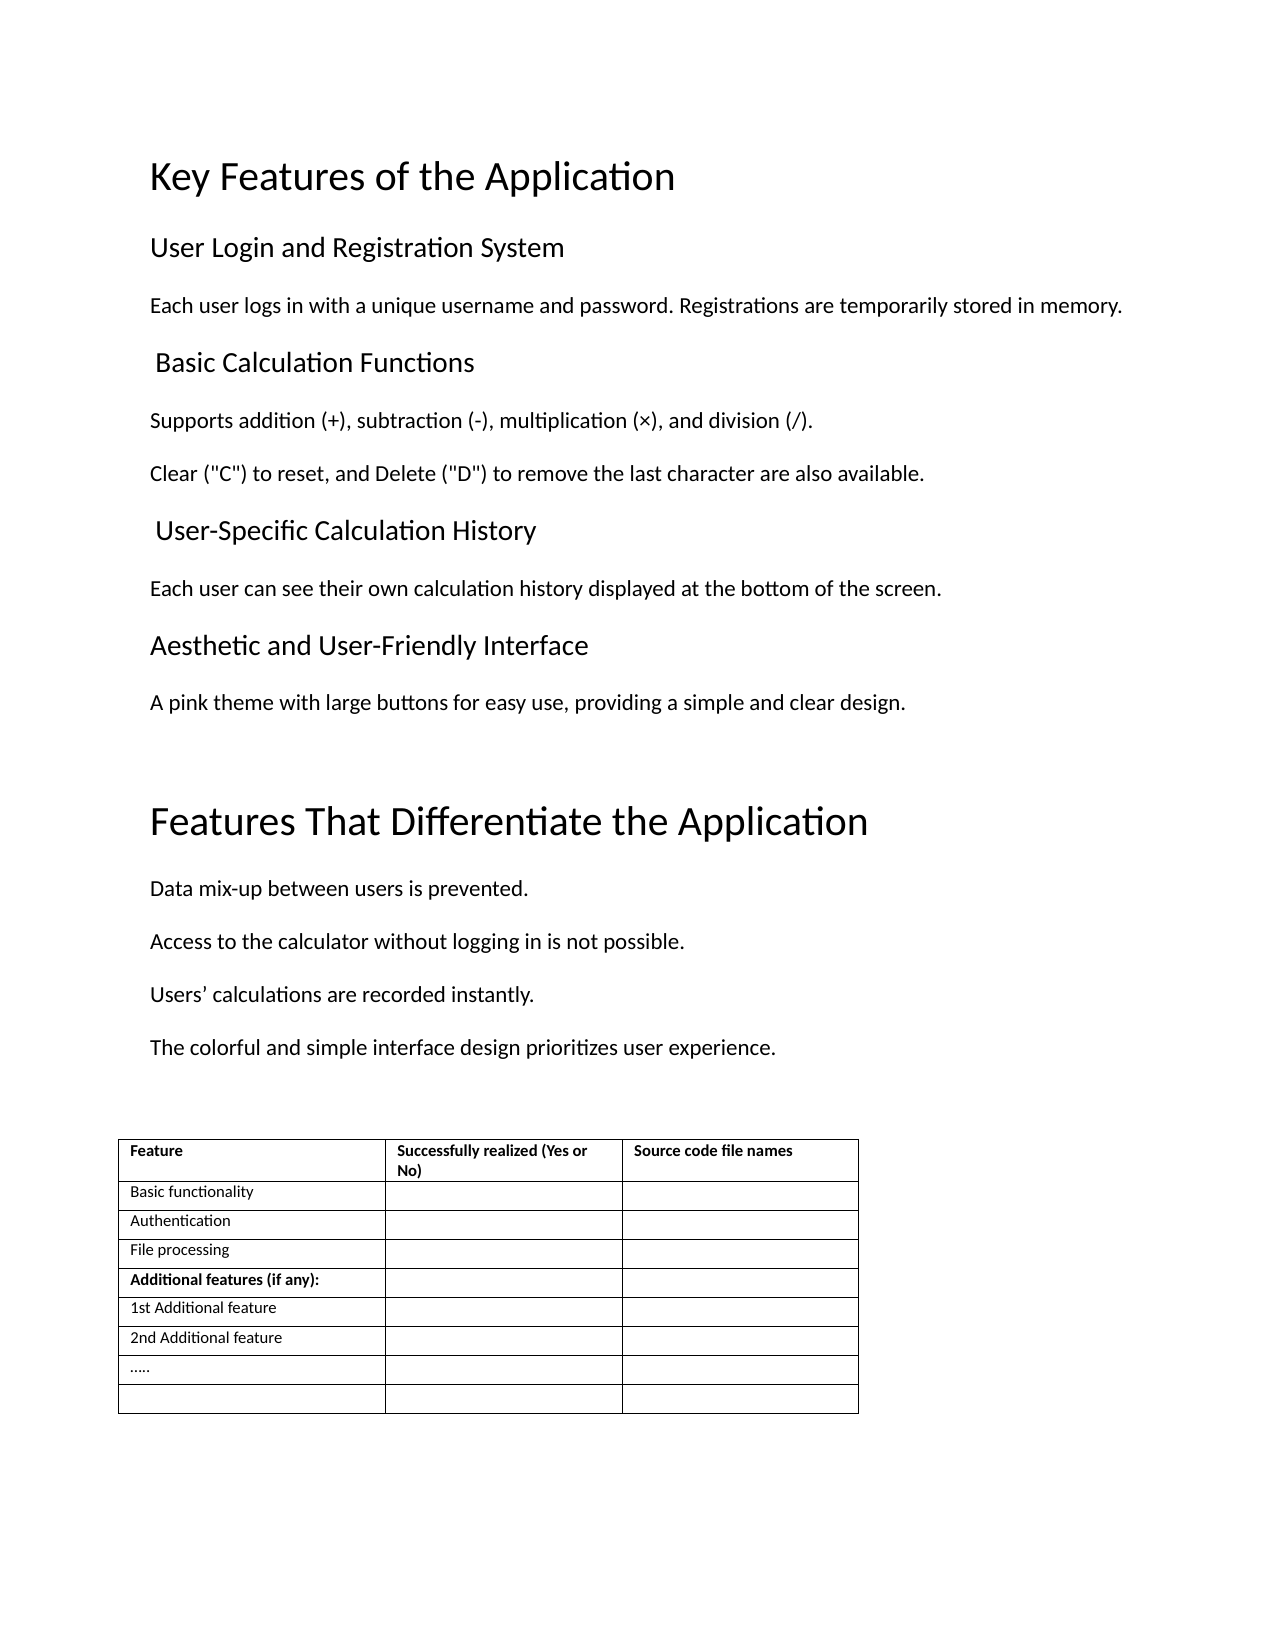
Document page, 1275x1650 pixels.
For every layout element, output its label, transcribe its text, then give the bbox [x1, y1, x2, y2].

table_cell [623, 1269, 858, 1297]
table_cell [623, 1356, 858, 1384]
table_cell File processing [119, 1240, 385, 1268]
table_header Source code file names [623, 1140, 858, 1181]
table_header Feature [119, 1140, 385, 1181]
table_cell [623, 1385, 858, 1413]
table_header Successfully realized (Yes or No) [386, 1140, 622, 1181]
table_cell [386, 1385, 622, 1413]
table_cell Additional features (if any): [119, 1269, 385, 1297]
text Features That Differentiate the Application [150, 794, 1125, 845]
text Data mix-up between users is prevented. [150, 874, 1125, 902]
text A pink theme with large buttons for easy use, providing a simple and clear design. [150, 688, 1125, 716]
table_cell [623, 1327, 858, 1355]
text Each user logs in with a unique username and password. Registrations are temporarily stored in memory. [150, 291, 1125, 319]
text Clear ("C") to reset, and Delete ("D") to remove the last character are also available. [150, 459, 1125, 487]
table_cell Authentication [119, 1211, 385, 1239]
text User-Specific Calculation History [150, 512, 1125, 547]
table_cell [623, 1240, 858, 1268]
text Aesthetic and User-Friendly Interface [150, 627, 1125, 662]
table_cell [623, 1211, 858, 1239]
table_cell [386, 1240, 622, 1268]
table_cell [119, 1385, 385, 1413]
text Supports addition (+), subtraction (-), multiplication (×), and division (/). [150, 406, 1125, 434]
text Users’ calculations are recorded instantly. [150, 980, 1125, 1008]
table_cell Basic functionality [119, 1182, 385, 1209]
text Access to the calculator without logging in is not possible. [150, 927, 1125, 955]
table_cell [623, 1298, 858, 1326]
table_cell [386, 1356, 622, 1384]
table_cell 2nd Additional feature [119, 1327, 385, 1355]
text Key Features of the Application [150, 150, 1125, 201]
table_cell [386, 1298, 622, 1326]
text User Login and Registration System [150, 229, 1125, 265]
table_cell [623, 1182, 858, 1209]
table_cell [386, 1327, 622, 1355]
table_cell [386, 1269, 622, 1297]
table_cell [386, 1182, 622, 1209]
table_cell ….. [119, 1356, 385, 1384]
text Basic Calculation Functions [150, 344, 1125, 380]
text The colorful and simple interface design prioritizes user experience. [150, 1033, 1125, 1061]
table_cell 1st Additional feature [119, 1298, 385, 1326]
table_cell [386, 1211, 622, 1239]
text Each user can see their own calculation history displayed at the bottom of the screen. [150, 574, 1125, 602]
